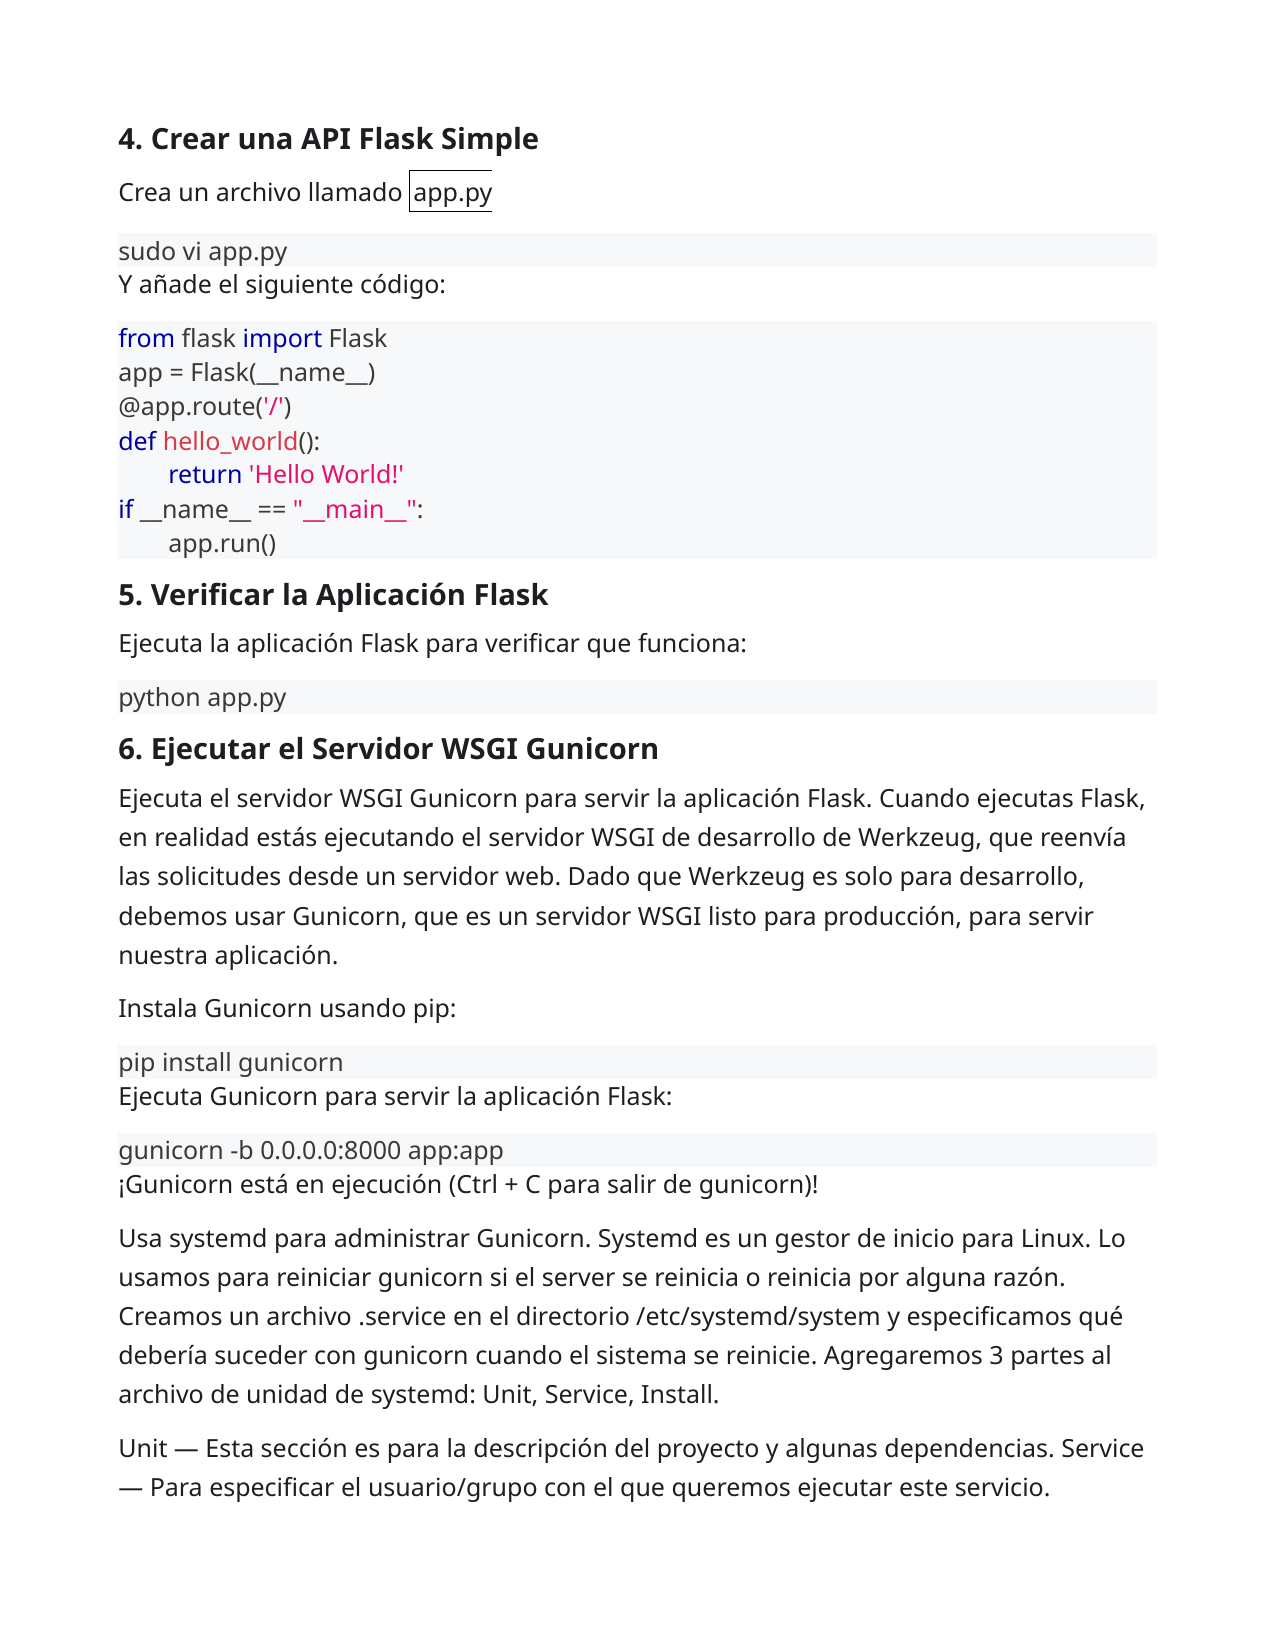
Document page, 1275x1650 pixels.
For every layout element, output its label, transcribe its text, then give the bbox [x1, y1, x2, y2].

text python app.py [118, 680, 1157, 714]
text Usa systemd para administrar Gunicorn. Systemd es un gestor de inicio para Linux. Lo usamos para reiniciar gunicorn si el server se reinicia o reinicia por alguna razón. Creamos un archivo .service en el directorio /etc/systemd/system y especificamos qué debería suceder con gunicorn cuando el sistema se reinicie. Agregaremos 3 partes al archivo de unidad de systemd: Unit, Service, Install. [118, 1221, 1157, 1411]
text app.py [410, 170, 1157, 212]
text Y añade el siguiente código: [118, 267, 1157, 301]
text pip install gunicorn [118, 1045, 1157, 1079]
text from flask import Flask [118, 321, 1157, 355]
text Ejecuta el servidor WSGI Gunicorn para servir la aplicación Flask. Cuando ejecutas Flask, en realidad estás ejecutando el servidor WSGI de desarrollo de Werkzeug, que reenvía las solicitudes desde un servidor web. Dado que Werkzeug es solo para desarrollo, debemos usar Gunicorn, que es un servidor WSGI listo para producción, para servir nuestra aplicación. [118, 781, 1157, 971]
text if __name__ == "__main__": [118, 491, 1157, 525]
text @app.route('/') [118, 389, 1157, 423]
text app.run() [118, 525, 1157, 559]
text Unit — Esta sección es para la descripción del proyecto y algunas dependencias. Service — Para especificar el usuario/grupo con el que queremos ejecutar este servicio. [118, 1431, 1157, 1504]
text Ejecuta la aplicación Flask para verificar que funciona: [118, 626, 1157, 660]
text Crea un archivo llamado [118, 170, 409, 212]
text Instala Gunicorn usando pip: [118, 991, 1157, 1025]
text return 'Hello World!' [118, 457, 1157, 491]
subtitle 6. Ejecutar el Servidor WSGI Gunicorn​ [118, 728, 1157, 768]
text ¡Gunicorn está en ejecución (Ctrl + C para salir de gunicorn)! [118, 1167, 1157, 1201]
text gunicorn -b 0.0.0.0:8000 app:app [118, 1133, 1157, 1167]
text sudo vi app.py [118, 233, 1157, 267]
text Ejecuta Gunicorn para servir la aplicación Flask: [118, 1079, 1157, 1113]
subtitle 5. Verificar la Aplicación Flask​ [118, 574, 1157, 614]
text app = Flask(__name__) [118, 355, 1157, 389]
text def hello_world(): [118, 423, 1157, 457]
subtitle 4. Crear una API Flask Simple​ [118, 118, 1157, 158]
